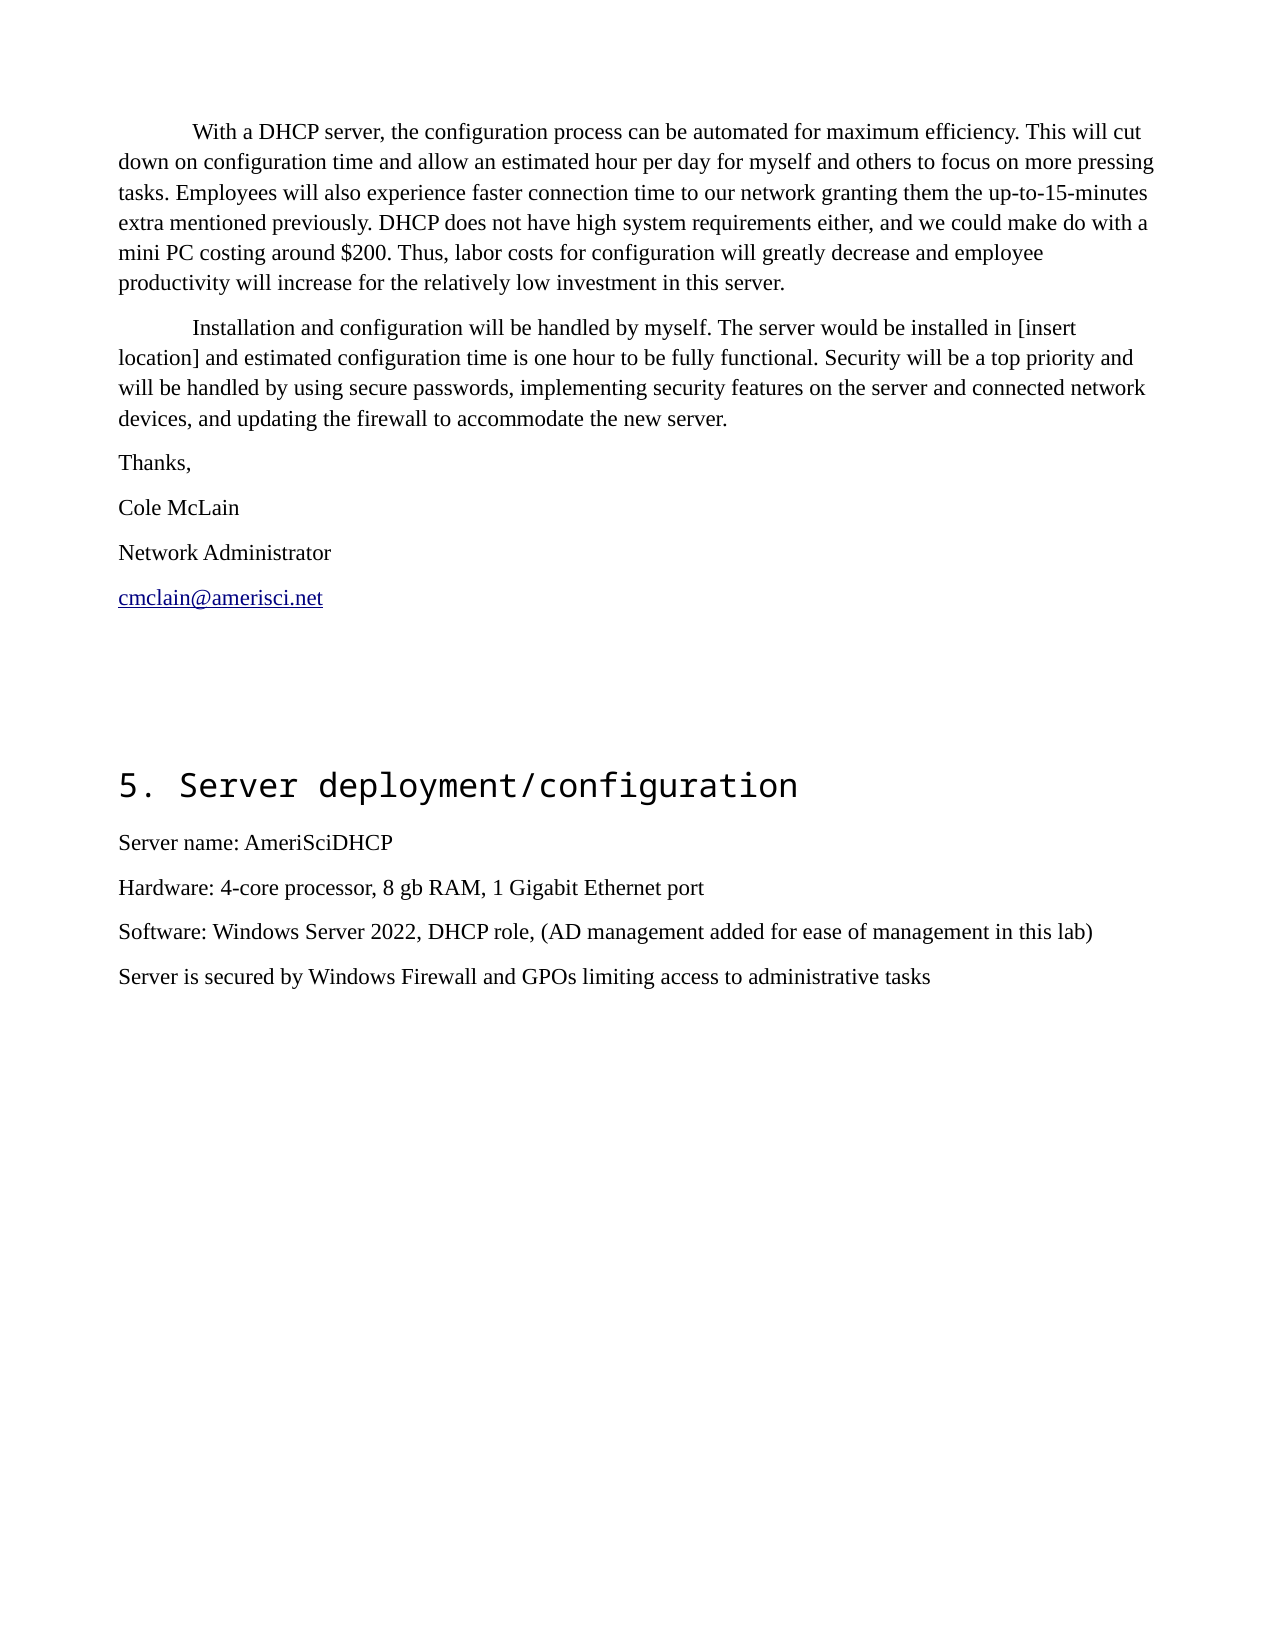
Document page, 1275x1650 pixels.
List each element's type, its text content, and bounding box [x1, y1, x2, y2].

text Network Administrator [118, 539, 1157, 565]
text Server name: AmeriSciDHCP [118, 829, 1157, 855]
text With a DHCP server, the configuration process can be automated for maximum efficiency. This will cut down on configuration time and allow an estimated hour per day for myself and others to focus on more pressing tasks. Employees will also experience faster connection time to our network granting them the up-to-15-minutes extra mentioned previously. DHCP does not have high system requirements either, and we could make do with a mini PC costing around $200. Thus, labor costs for configuration will greatly decrease and employee productivity will increase for the relatively low investment in this server. [118, 118, 1157, 296]
text 5. Server deployment/configuration [118, 762, 1157, 807]
text Installation and configuration will be handled by myself. The server would be installed in [insert location] and estimated configuration time is one hour to be fully functional. Security will be a top priority and will be handled by using secure passwords, implementing security features on the server and connected network devices, and updating the firewall to accommodate the new server. [118, 314, 1157, 431]
text Hardware: 4-core processor, 8 gb RAM, 1 Gigabit Ethernet port [118, 874, 1157, 900]
text Thanks, [118, 449, 1157, 476]
text Server is secured by Windows Firewall and GPOs limiting access to administrative tasks [118, 963, 1157, 989]
text Software: Windows Server 2022, DHCP role, (AD management added for ease of management in this lab) [118, 918, 1157, 945]
text Cole McLain [118, 494, 1157, 521]
text cmclain@amerisci.net [118, 584, 1157, 610]
